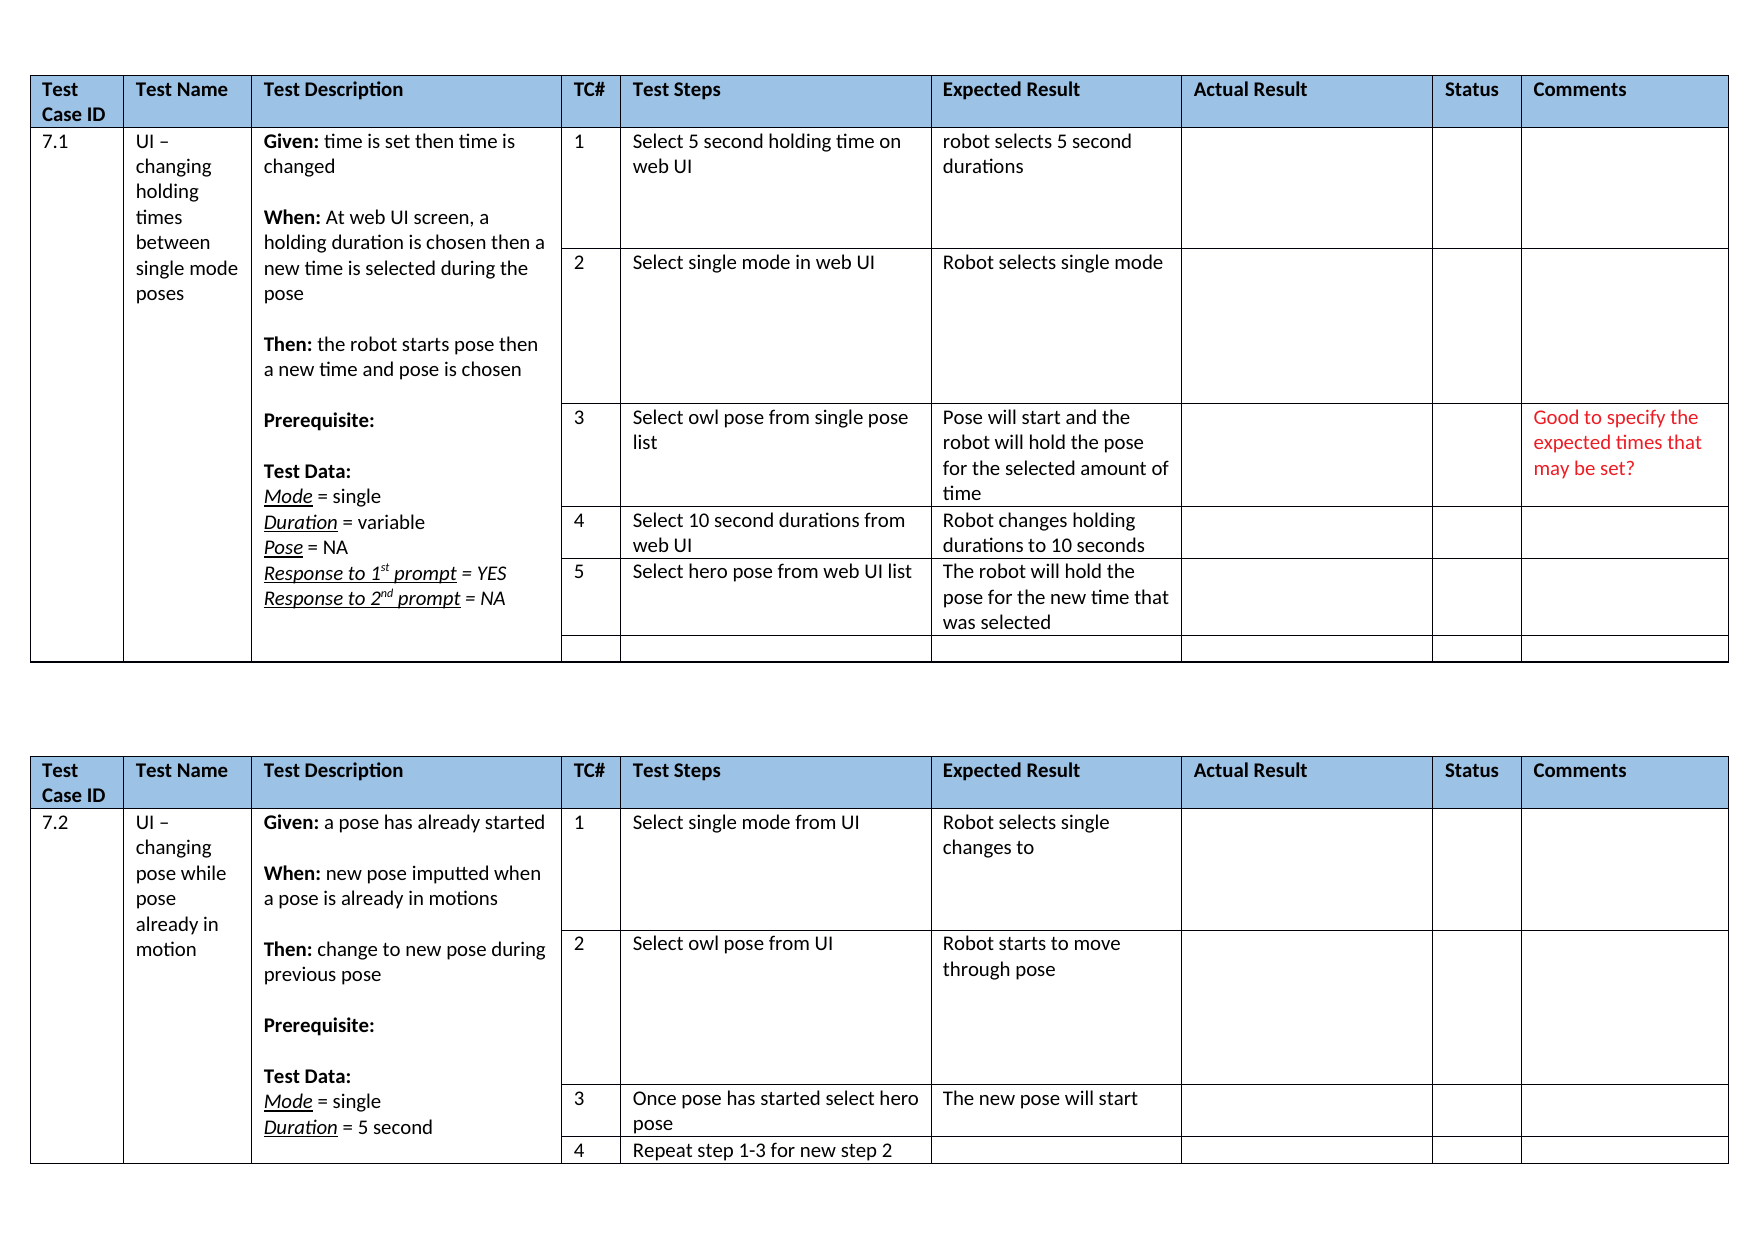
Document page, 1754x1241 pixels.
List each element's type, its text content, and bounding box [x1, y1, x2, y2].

table_cell Pose will start and the robot will hold the pose for the selected amount of time [932, 404, 1181, 506]
table_cell Select owl pose from single pose list [621, 404, 931, 506]
table_cell 4 [562, 1137, 620, 1162]
table_cell 3 [562, 1085, 620, 1136]
table_cell The new pose will start [932, 1085, 1181, 1136]
table_header Status [1433, 757, 1521, 808]
table_cell [1522, 128, 1728, 248]
table_cell [932, 1137, 1181, 1162]
table_cell Given: a pose has already started When: new pose imputted when a pose is already in motions Then: change to new pose during previous pose Prerequisite: Test Data: Mode = single Duration = 5 second [252, 809, 561, 1162]
table_cell 3 [562, 404, 620, 506]
table_cell 1 [562, 128, 620, 248]
table_cell Robot changes holding durations to 10 seconds [932, 507, 1181, 558]
table_header Test Description [252, 76, 561, 127]
table_cell Select single mode in web UI [621, 249, 931, 403]
table_cell [1522, 636, 1728, 661]
table_cell robot selects 5 second durations [932, 128, 1181, 248]
table_cell [1522, 559, 1728, 635]
table_cell 7.1 [31, 128, 123, 661]
table_cell [1522, 1085, 1728, 1136]
table_cell Given: time is set then time is changed When: At web UI screen, a holding duration is chosen then a new time is selected during the pose Then: the robot starts pose then a new time and pose is chosen Prerequisite: Test Data: Mode = single Duration = variable Pose = NA Response to 1st prompt = YES Response to 2nd prompt = NA [252, 128, 561, 661]
table_cell [1522, 1137, 1728, 1162]
table_cell [1433, 559, 1521, 635]
table_header TC# [562, 757, 620, 808]
table_header Actual Result [1182, 757, 1432, 808]
table_cell [1433, 507, 1521, 558]
table_cell Select owl pose from UI [621, 931, 931, 1084]
table_cell Robot starts to move through pose [932, 931, 1181, 1084]
table_cell Repeat step 1-3 for new step 2 [621, 1137, 931, 1162]
table_cell [562, 636, 620, 661]
table_cell [621, 636, 931, 661]
table_cell [1433, 809, 1521, 929]
table_cell 4 [562, 507, 620, 558]
table_cell [1182, 507, 1432, 558]
table_cell [1433, 249, 1521, 403]
table_cell 5 [562, 559, 620, 635]
table_cell [1182, 1085, 1432, 1136]
table_cell [1182, 636, 1432, 661]
table_cell [1522, 809, 1728, 929]
table_cell [1433, 404, 1521, 506]
table_cell [1522, 249, 1728, 403]
table_cell [1182, 128, 1432, 248]
table_cell 2 [562, 249, 620, 403]
table_cell Robot selects single changes to [932, 809, 1181, 929]
table_cell 7.2 [31, 809, 123, 1162]
table_cell [1182, 249, 1432, 403]
table_cell [1182, 1137, 1432, 1162]
table_cell Good to specify the expected times that may be set? [1522, 404, 1728, 506]
table_cell [1433, 931, 1521, 1084]
table_cell [1433, 1085, 1521, 1136]
table_cell [1522, 931, 1728, 1084]
table_header Comments [1522, 757, 1728, 808]
table_header Test Name [124, 757, 251, 808]
table_header Actual Result [1182, 76, 1432, 127]
table_cell [1433, 128, 1521, 248]
table_cell [1433, 1137, 1521, 1162]
table_cell UI – changing holding times between single mode poses [124, 128, 251, 661]
table_header Status [1433, 76, 1521, 127]
table_cell Robot selects single mode [932, 249, 1181, 403]
table_cell Select single mode from UI [621, 809, 931, 929]
table_cell The robot will hold the pose for the new time that was selected [932, 559, 1181, 635]
table_header Expected Result [932, 757, 1181, 808]
table_header TC# [562, 76, 620, 127]
table_header Test Case ID [31, 76, 123, 127]
table_cell 1 [562, 809, 620, 929]
table_cell [1182, 931, 1432, 1084]
table_cell Select 10 second durations from web UI [621, 507, 931, 558]
table_header Test Steps [621, 757, 931, 808]
table_cell 2 [562, 931, 620, 1084]
table_header Expected Result [932, 76, 1181, 127]
table_cell Select 5 second holding time on web UI [621, 128, 931, 248]
table_cell [1433, 636, 1521, 661]
table_header Test Case ID [31, 757, 123, 808]
table_cell [1182, 809, 1432, 929]
table_header Test Steps [621, 76, 931, 127]
table_cell [1522, 507, 1728, 558]
table_cell UI – changing pose while pose already in motion [124, 809, 251, 1162]
table_header Comments [1522, 76, 1728, 127]
table_header Test Name [124, 76, 251, 127]
table_cell [1182, 404, 1432, 506]
table_cell [932, 636, 1181, 661]
table_cell Select hero pose from web UI list [621, 559, 931, 635]
table_header Test Description [252, 757, 561, 808]
table_cell [1182, 559, 1432, 635]
table_cell Once pose has started select hero pose [621, 1085, 931, 1136]
